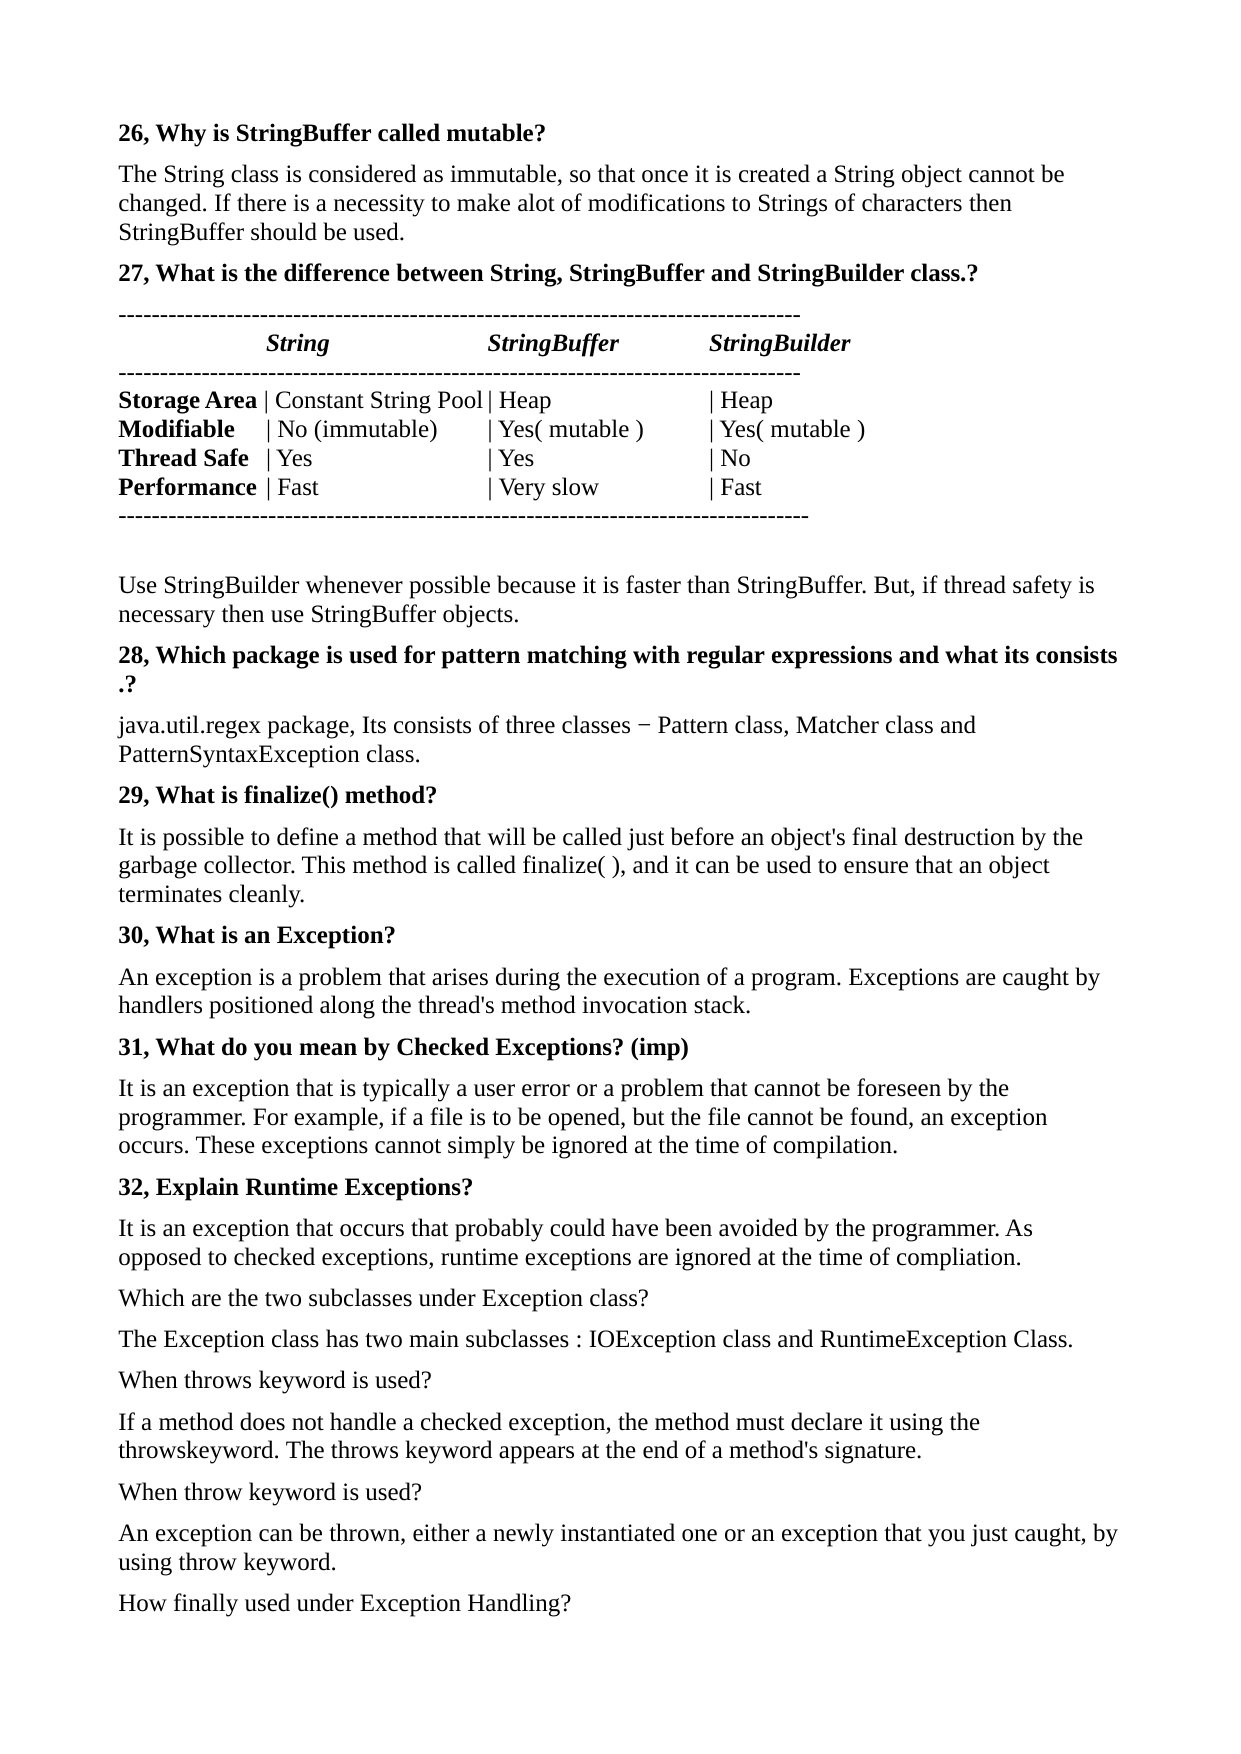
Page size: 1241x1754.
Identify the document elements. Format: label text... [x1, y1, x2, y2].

text When throw keyword is used? [118, 1477, 1122, 1506]
text It is an exception that occurs that probably could have been avoided by the programmer. As opposed to checked exceptions, runtime exceptions are ignored at the time of compliation. [118, 1213, 1122, 1271]
text 27, What is the difference between String, StringBuffer and StringBuilder class.? [118, 258, 1122, 287]
text The String class is considered as immutable, so that once it is created a String object cannot be changed. If there is a necessity to make alot of modifications to Strings of characters then StringBuffer should be used. [118, 159, 1122, 246]
text How finally used under Exception Handling? [118, 1588, 1122, 1617]
text Which are the two subclasses under Exception class? [118, 1283, 1122, 1312]
text 29, What is finalize() method? [118, 781, 1122, 809]
text java.util.regex package, Its consists of three classes − Pattern class, Matcher class and PatternSyntaxException class. [118, 711, 1122, 768]
text 32, Explain Runtime Exceptions? [118, 1172, 1122, 1201]
text An exception is a problem that arises during the execution of a program. Exceptions are caught by handlers positioned along the thread's method invocation stack. [118, 962, 1122, 1019]
text Use StringBuilder whenever possible because it is faster than StringBuffer. But, if thread safety is necessary then use StringBuffer objects. [118, 571, 1122, 628]
text ---------------------------------------------------------------------------------- String StringBuffer StringBuilder ---------------------------------------------------------------------------------- Storage Area | Constant String Pool | Heap | Heap Modifiable | No (immutable) | Yes( mutable ) | Yes( mutable ) Thread Safe | Yes | Yes | No Performance | Fast | Very slow | Fast ----------------------------------------------------------------------------------- [118, 299, 1122, 558]
text The Exception class has two main subclasses : IOException class and RuntimeException Class. [118, 1324, 1122, 1353]
text 28, Which package is used for pattern matching with regular expressions and what its consists .? [118, 641, 1122, 698]
text An exception can be thrown, either a newly instantiated one or an exception that you just caught, by using throw keyword. [118, 1518, 1122, 1576]
text 31, What do you mean by Checked Exceptions? (imp) [118, 1032, 1122, 1061]
text If a method does not handle a checked exception, the method must declare it using the throwskeyword. The throws keyword appears at the end of a method's signature. [118, 1407, 1122, 1464]
text It is possible to define a method that will be called just before an object's final destruction by the garbage collector. This method is called finalize( ), and it can be used to ensure that an object terminates cleanly. [118, 822, 1122, 908]
text When throws keyword is used? [118, 1366, 1122, 1394]
text It is an exception that is typically a user error or a problem that cannot be foreseen by the programmer. For example, if a file is to be opened, but the file cannot be found, an exception occurs. These exceptions cannot simply be ignored at the time of compilation. [118, 1073, 1122, 1159]
text 30, What is an Exception? [118, 921, 1122, 949]
text 26, Why is StringBuffer called mutable? [118, 118, 1122, 147]
